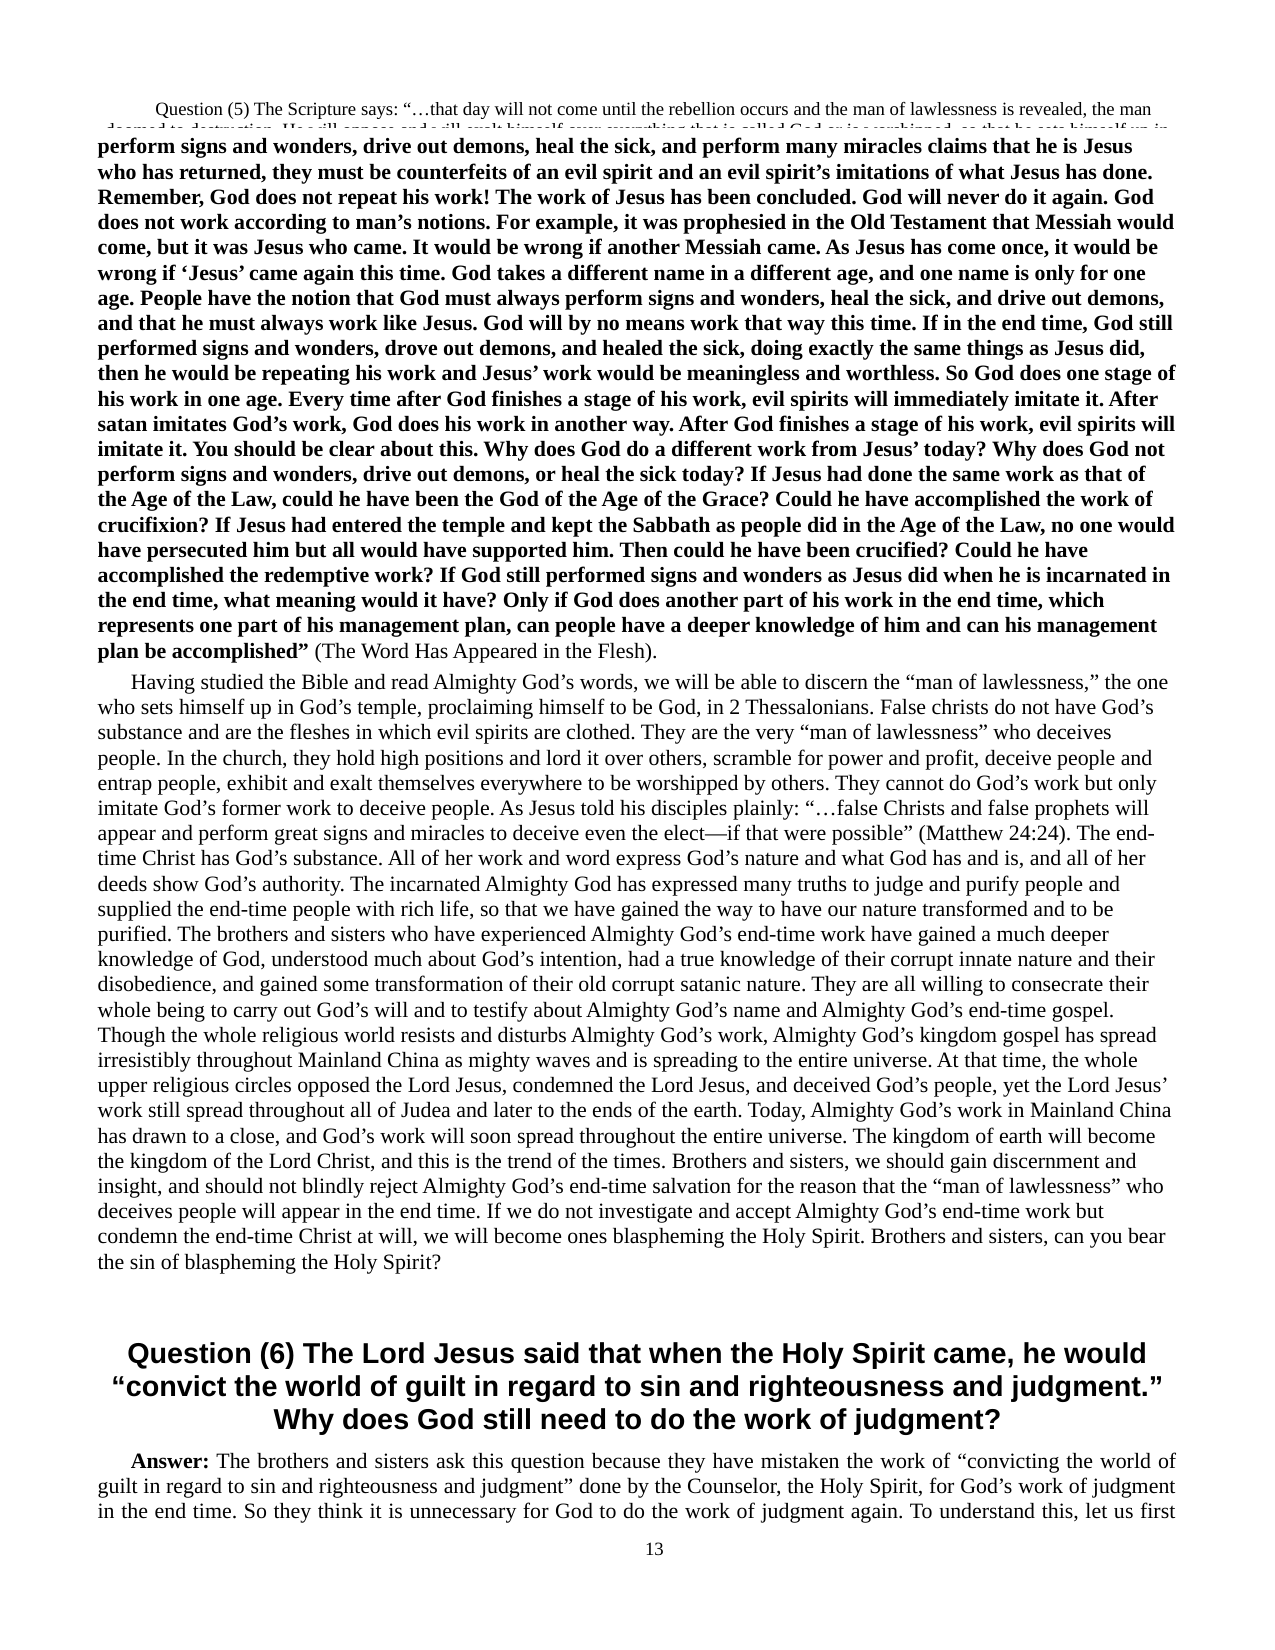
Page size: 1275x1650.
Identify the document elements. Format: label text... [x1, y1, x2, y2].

text Answer: The brothers and sisters ask this question because they have mistaken the work of “convicting the world of guilt in regard to sin and righteousness and judgment” done by the Counselor, the Holy Spirit, for God’s work of judgment in the end time. So they think it is unnecessary for God to do the work of judgment again. To understand this, let us first [97, 1448, 1177, 1523]
subtitle Question (6) The Lord Jesus said that when the Holy Spirit came, he would “convict the world of guilt in regard to sin and righteousness and judgment.” Why does God still need to do the work of judgment? [97, 1336, 1177, 1435]
text perform signs and wonders, drive out demons, heal the sick, and perform many miracles claims that he is Jesus who has returned, they must be counterfeits of an evil spirit and an evil spirit’s imitations of what Jesus has done. Remember, God does not repeat his work! The work of Jesus has been concluded. God will never do it again. God does not work according to man’s notions. For example, it was prophesied in the Old Testament that Messiah would come, but it was Jesus who came. It would be wrong if another Messiah came. As Jesus has come once, it would be wrong if ‘Jesus’ came again this time. God takes a different name in a different age, and one name is only for one age. People have the notion that God must always perform signs and wonders, heal the sick, and drive out demons, and that he must always work like Jesus. God will by no means work that way this time. If in the end time, God still performed signs and wonders, drove out demons, and healed the sick, doing exactly the same things as Jesus did, then he would be repeating his work and Jesus’ work would be meaningless and worthless. So God does one stage of his work in one age. Every time after God finishes a stage of his work, evil spirits will immediately imitate it. After satan imitates God’s work, God does his work in another way. After God finishes a stage of his work, evil spirits will imitate it. You should be clear about this. Why does God do a different work from Jesus’ today? Why does God not perform signs and wonders, drive out demons, or heal the sick today? If Jesus had done the same work as that of the Age of the Law, could he have been the God of the Age of the Grace? Could he have accomplished the work of crucifixion? If Jesus had entered the temple and kept the Sabbath as people did in the Age of the Law, no one would have persecuted him but all would have supported him. Then could he have been crucified? Could he have accomplished the redemptive work? If God still performed signs and wonders as Jesus did when he is incarnated in the end time, what meaning would it have? Only if God does another part of his work in the end time, which represents one part of his management plan, can people have a deeper knowledge of him and can his management plan be accomplished” (The Word Has Appeared in the Flesh). [97, 133, 1177, 663]
text Having studied the Bible and read Almighty God’s words, we will be able to discern the “man of lawlessness,” the one who sets himself up in God’s temple, proclaiming himself to be God, in 2 Thessalonians. False christs do not have God’s substance and are the fleshes in which evil spirits are clothed. They are the very “man of lawlessness” who deceives people. In the church, they hold high positions and lord it over others, scramble for power and profit, deceive people and entrap people, exhibit and exalt themselves everywhere to be worshipped by others. They cannot do God’s work but only imitate God’s former work to deceive people. As Jesus told his disciples plainly: “…false Christs and false prophets will appear and perform great signs and miracles to deceive even the elect—if that were possible” (Matthew 24:24). The end-time Christ has God’s substance. All of her work and word express God’s nature and what God has and is, and all of her deeds show God’s authority. The incarnated Almighty God has expressed many truths to judge and purify people and supplied the end-time people with rich life, so that we have gained the way to have our nature transformed and to be purified. The brothers and sisters who have experienced Almighty God’s end-time work have gained a much deeper knowledge of God, understood much about God’s intention, had a true knowledge of their corrupt innate nature and their disobedience, and gained some transformation of their old corrupt satanic nature. They are all willing to consecrate their whole being to carry out God’s will and to testify about Almighty God’s name and Almighty God’s end-time gospel. Though the whole religious world resists and disturbs Almighty God’s work, Almighty God’s kingdom gospel has spread irresistibly throughout Mainland China as mighty waves and is spreading to the entire universe. At that time, the whole upper religious circles opposed the Lord Jesus, condemned the Lord Jesus, and deceived God’s people, yet the Lord Jesus’ work still spread throughout all of Judea and later to the ends of the earth. Today, Almighty God’s work in Mainland China has drawn to a close, and God’s work will soon spread throughout the entire universe. The kingdom of earth will become the kingdom of the Lord Christ, and this is the trend of the times. Brothers and sisters, we should gain discernment and insight, and should not blindly reject Almighty God’s end-time salvation for the reason that the “man of lawlessness” who deceives people will appear in the end time. If we do not investigate and accept Almighty God’s end-time work but condemn the end-time Christ at will, we will become ones blaspheming the Holy Spirit. Brothers and sisters, can you bear the sin of blaspheming the Holy Spirit? [97, 669, 1177, 1274]
